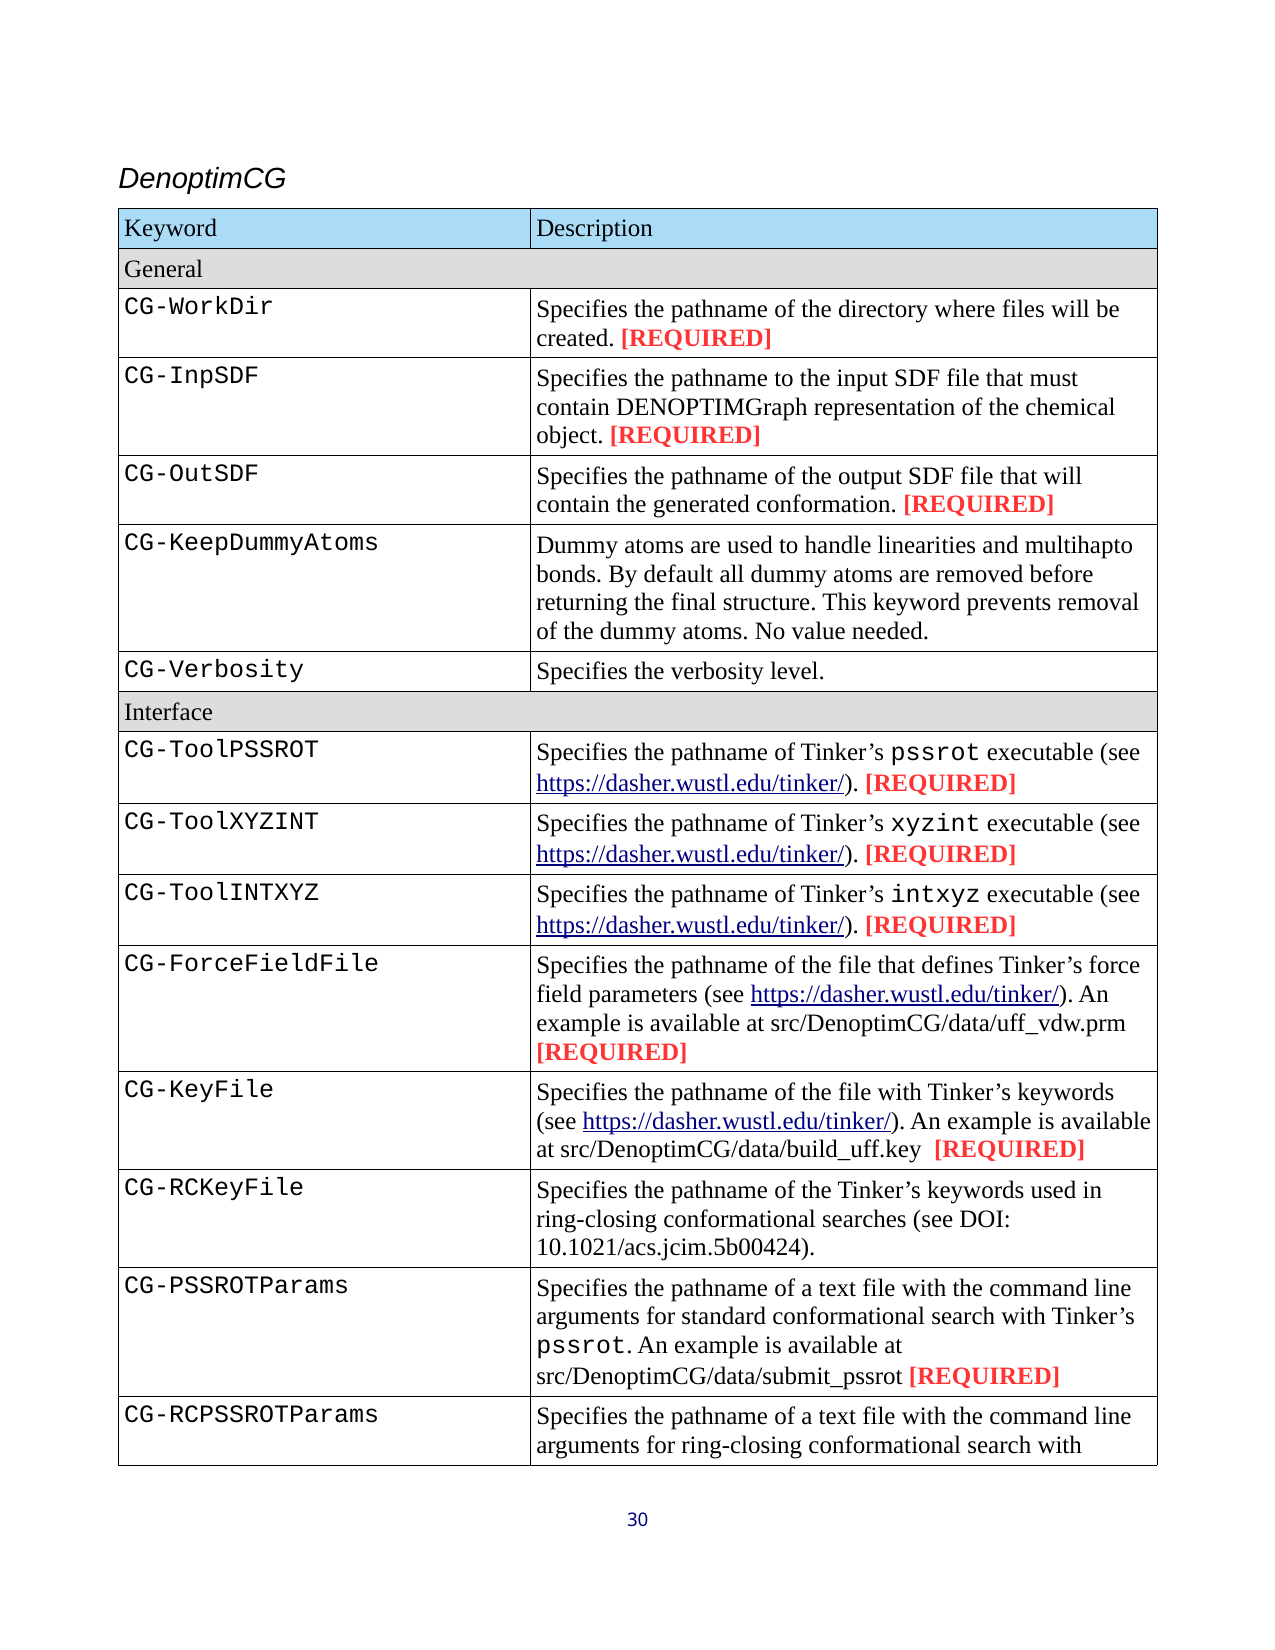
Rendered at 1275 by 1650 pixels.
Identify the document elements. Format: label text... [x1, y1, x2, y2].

subtitle DenoptimCG [118, 161, 1157, 195]
table_cell CG-PSSROTParams [119, 1268, 530, 1396]
table_cell Dummy atoms are used to handle linearities and multihapto bonds. By default all dummy atoms are removed before returning the final structure. This keyword prevents removal of the dummy atoms. No value needed. [531, 525, 1157, 651]
table_cell CG-KeepDummyAtoms [119, 525, 530, 651]
table_cell CG-RCKeyFile [119, 1170, 530, 1267]
table_cell CG-WorkDir [119, 289, 530, 357]
table_cell Interface [119, 692, 1157, 731]
table_cell Specifies the pathname of the Tinker’s keywords used in ring-closing conformational searches (see DOI: 10.1021/acs.jcim.5b00424). [531, 1170, 1157, 1267]
table_cell Specifies the pathname of the directory where files will be created. [REQUIRED] [531, 289, 1157, 357]
table_cell CG-RCPSSROTParams [119, 1397, 530, 1464]
table_cell CG-ToolXYZINT [119, 804, 530, 873]
table_cell CG-Verbosity [119, 652, 530, 691]
table_cell CG-OutSDF [119, 456, 530, 524]
table_cell Specifies the verbosity level. [531, 652, 1157, 691]
table_cell CG-ToolINTXYZ [119, 875, 530, 945]
table_cell Specifies the pathname of the output SDF file that will contain the generated conformation. [REQUIRED] [531, 456, 1157, 524]
table_cell Specifies the pathname of Tinker’s pssrot executable (see https://dasher.wustl.edu/tinker/). [REQUIRED] [531, 732, 1157, 802]
table_cell Specifies the pathname of the file with Tinker’s keywords (see https://dasher.wustl.edu/tinker/). An example is available at src/DenoptimCG/data/build_uff.key [REQUIRED] [531, 1072, 1157, 1169]
table_header Keyword [119, 209, 530, 248]
table_cell Specifies the pathname to the input SDF file that must contain DENOPTIMGraph representation of the chemical object. [REQUIRED] [531, 358, 1157, 455]
table_cell CG-ToolPSSROT [119, 732, 530, 802]
table_cell CG-ForceFieldFile [119, 946, 530, 1071]
table_cell CG-KeyFile [119, 1072, 530, 1169]
table_cell Specifies the pathname of the file that defines Tinker’s force field parameters (see https://dasher.wustl.edu/tinker/). An example is available at src/DenoptimCG/data/uff_vdw.prm [REQUIRED] [531, 946, 1157, 1071]
table_header Description [531, 209, 1157, 248]
table_cell General [119, 249, 1157, 288]
table_cell Specifies the pathname of a text file with the command line arguments for standard conformational search with Tinker’s pssrot. An example is available at src/DenoptimCG/data/submit_pssrot [REQUIRED] [531, 1268, 1157, 1396]
table_cell Specifies the pathname of a text file with the command line arguments for ring-closing conformational search with [531, 1397, 1157, 1464]
table_cell Specifies the pathname of Tinker’s intxyz executable (see https://dasher.wustl.edu/tinker/). [REQUIRED] [531, 875, 1157, 945]
table_cell Specifies the pathname of Tinker’s xyzint executable (see https://dasher.wustl.edu/tinker/). [REQUIRED] [531, 804, 1157, 873]
table_cell CG-InpSDF [119, 358, 530, 455]
